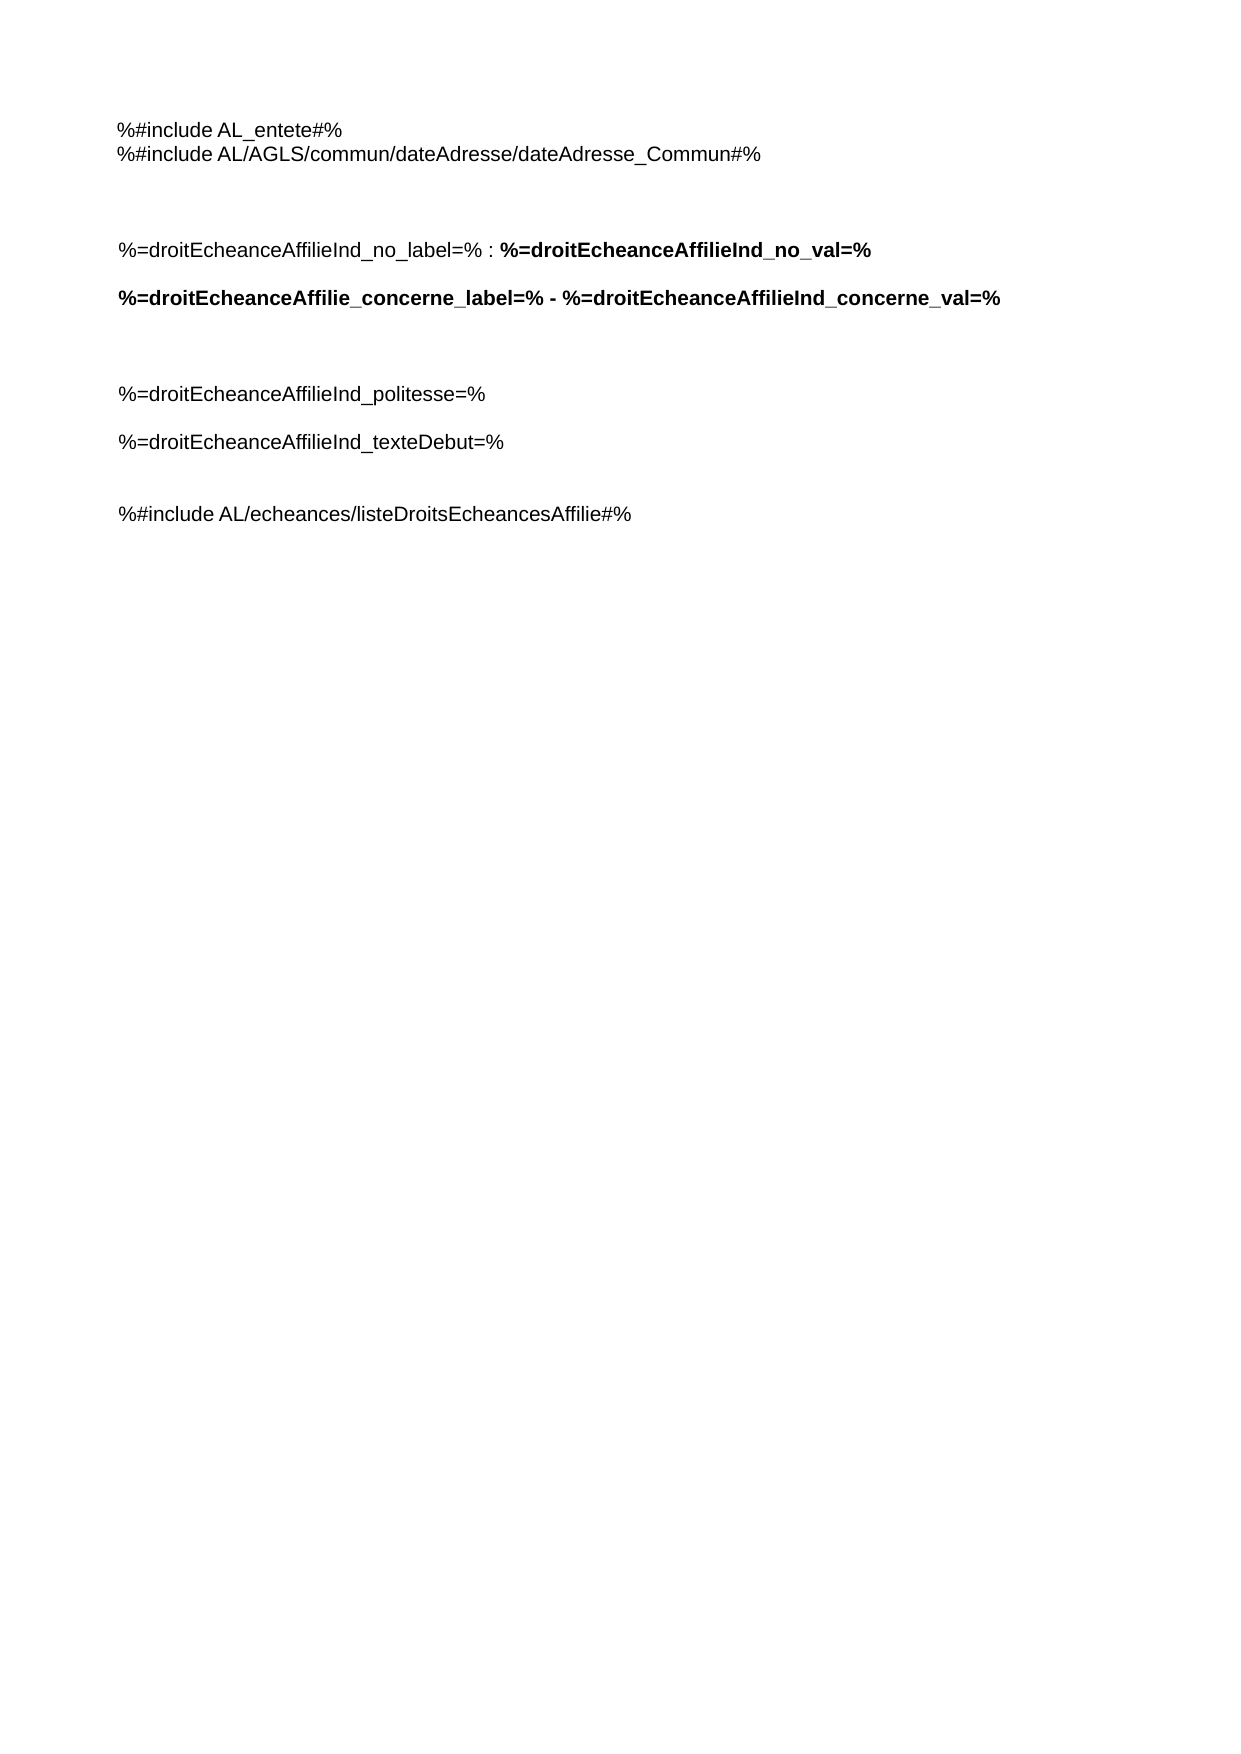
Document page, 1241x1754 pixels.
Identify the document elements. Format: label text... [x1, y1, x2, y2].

text %#include AL_entete#% [117, 118, 1131, 142]
text %#include AL/AGLS/commun/dateAdresse/dateAdresse_Commun#% [117, 142, 1131, 166]
text %=droitEcheanceAffilie_concerne_label=% - %=droitEcheanceAffilieInd_concerne_val=% [118, 286, 1122, 310]
text %=droitEcheanceAffilieInd_texteDebut=% [118, 429, 1122, 453]
text %#include AL/echeances/listeDroitsEcheancesAffilie#% [118, 501, 1122, 525]
text %=droitEcheanceAffilieInd_politesse=% [118, 382, 1122, 406]
text %=droitEcheanceAffilieInd_no_label=% : %=droitEcheanceAffilieInd_no_val=% [118, 238, 1122, 262]
